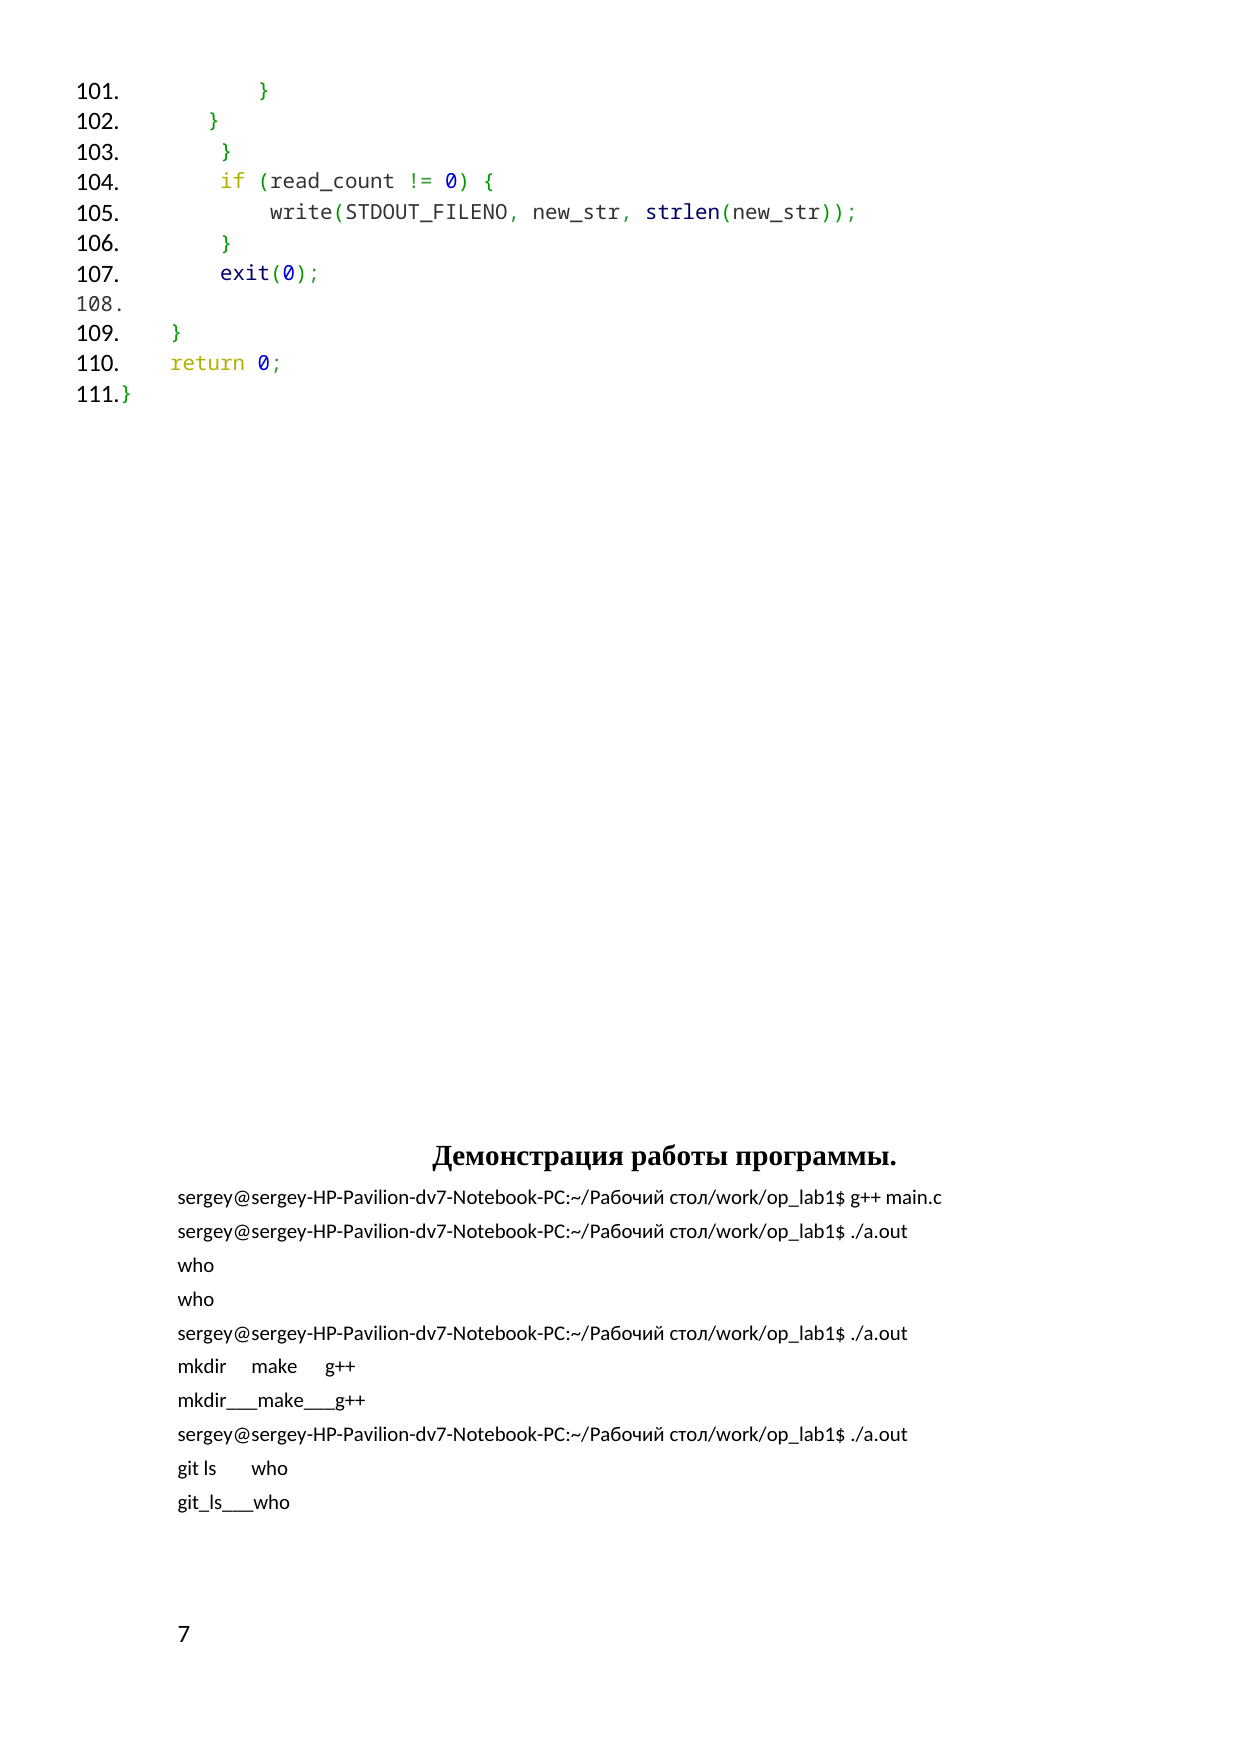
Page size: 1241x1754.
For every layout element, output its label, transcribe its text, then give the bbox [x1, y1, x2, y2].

list } [75, 106, 1152, 136]
list exit(0); [75, 258, 1152, 289]
text git ls who [177, 1462, 1152, 1479]
list } [75, 228, 1152, 258]
text mkdir___make___g++ [177, 1394, 1152, 1411]
text sergey@sergey-HP-Pavilion-dv7-Notebook-PC:~/Рабочий стол/work/op_lab1$ ./a.out [177, 1326, 1152, 1343]
text who [177, 1258, 1152, 1276]
list write(STDOUT_FILENO, new_str, strlen(new_str)); [75, 197, 1152, 228]
list } [75, 75, 1152, 106]
list } [75, 378, 1152, 409]
text sergey@sergey-HP-Pavilion-dv7-Notebook-PC:~/Рабочий стол/work/op_lab1$ ./a.out [177, 1428, 1152, 1445]
text git_ls___who [177, 1495, 1152, 1513]
list } [75, 136, 1152, 167]
list if (read_count != 0) { [75, 167, 1152, 197]
text Демонстрация работы программы. [177, 1138, 1152, 1172]
list } [75, 317, 1152, 348]
text mkdir make g++ [177, 1360, 1152, 1377]
text who [177, 1292, 1152, 1309]
text sergey@sergey-HP-Pavilion-dv7-Notebook-PC:~/Рабочий стол/work/op_lab1$ g++ main.c [177, 1191, 1152, 1208]
list return 0; [75, 348, 1152, 378]
text sergey@sergey-HP-Pavilion-dv7-Notebook-PC:~/Рабочий стол/work/op_lab1$ ./a.out [177, 1224, 1152, 1242]
